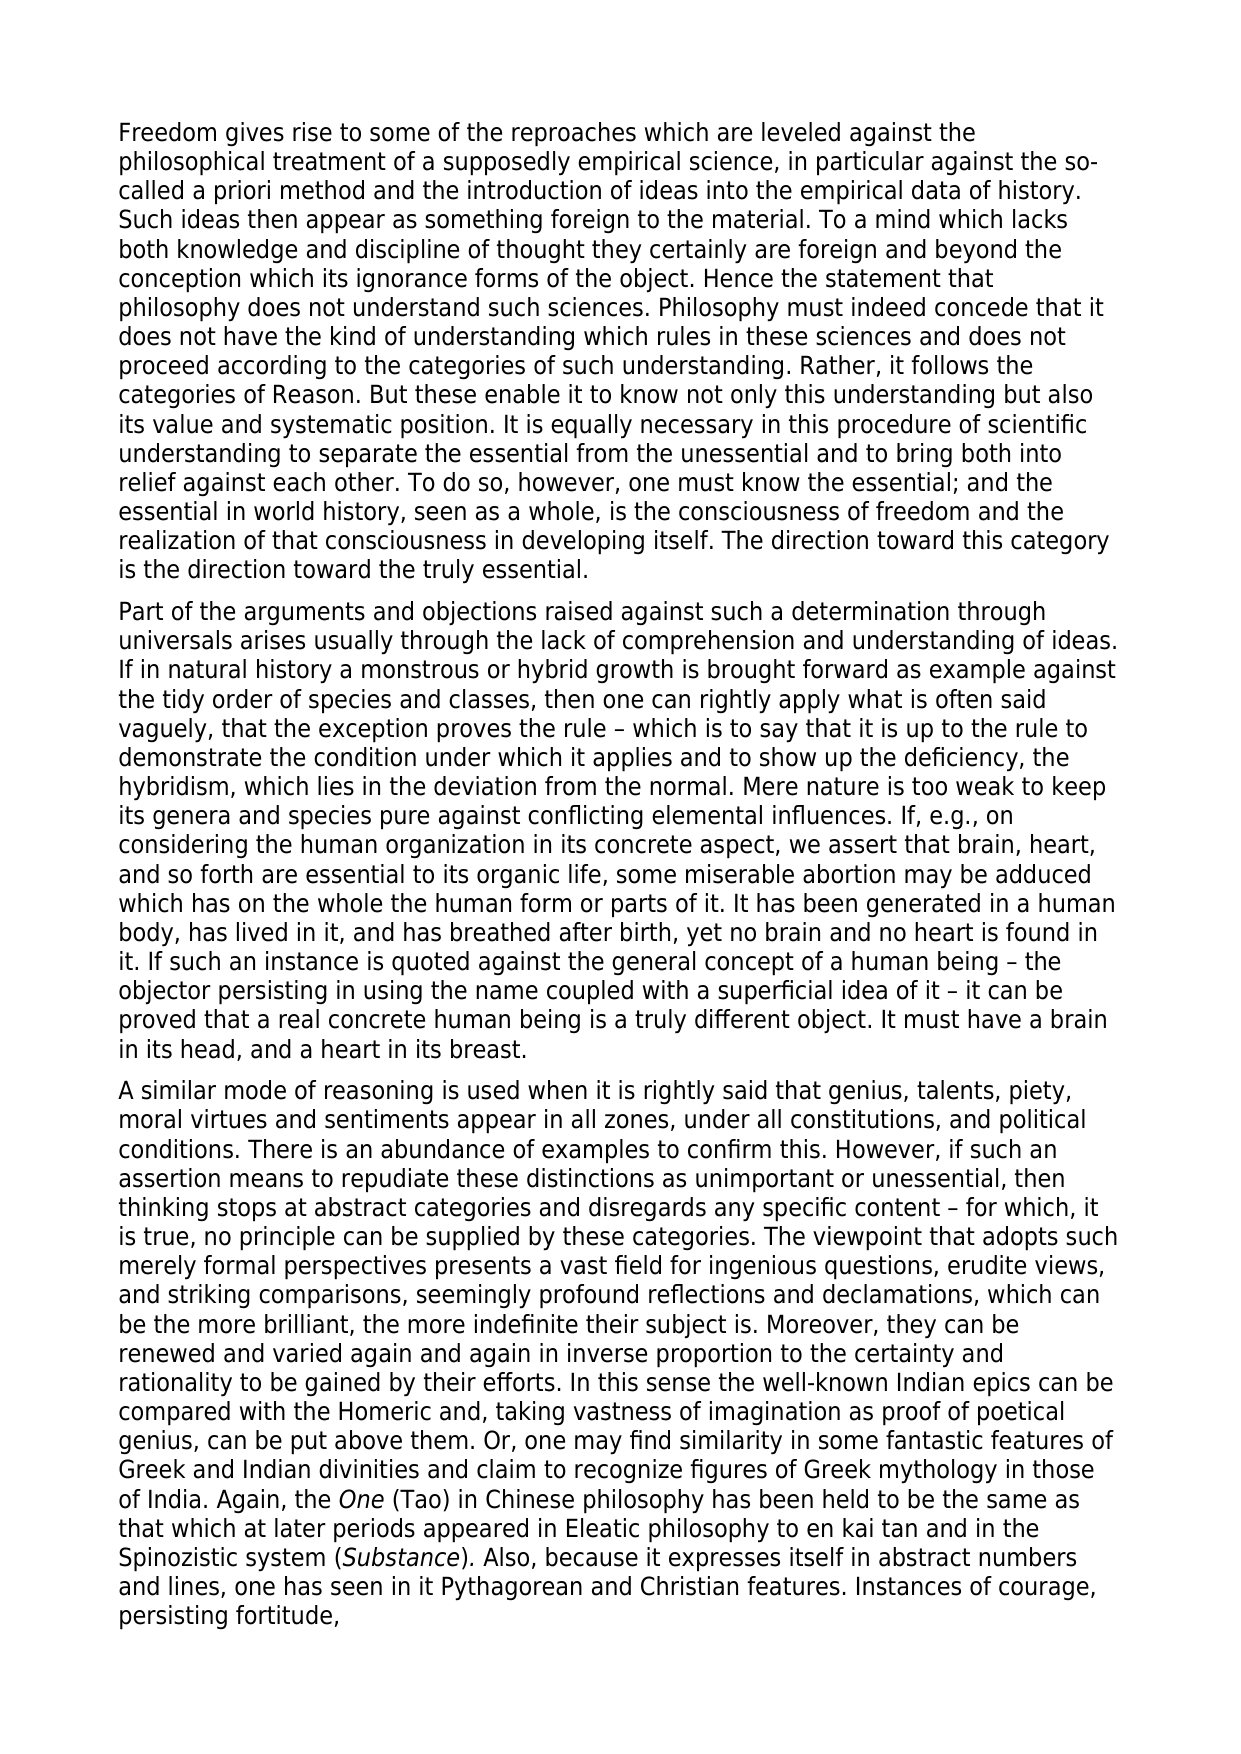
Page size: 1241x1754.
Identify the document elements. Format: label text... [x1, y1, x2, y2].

text A similar mode of reasoning is used when it is rightly said that genius, talents, piety, moral virtues and sentiments appear in all zones, under all constitutions, and political conditions. There is an abundance of examples to confirm this. However, if such an assertion means to repudiate these distinctions as unimportant or unessential, then thinking stops at abstract categories and disregards any specific content – for which, it is true, no principle can be supplied by these categories. The viewpoint that adopts such merely formal perspectives presents a vast field for ingenious questions, erudite views, and striking comparisons, seemingly profound reflections and declamations, which can be the more brilliant, the more indefinite their subject is. Moreover, they can be renewed and varied again and again in inverse proportion to the certainty and rationality to be gained by their efforts. In this sense the well-known Indian epics can be compared with the Homeric and, taking vastness of imagination as proof of poetical genius, can be put above them. Or, one may find similarity in some fantastic features of Greek and Indian divinities and claim to recognize figures of Greek mythology in those of India. Again, the One (Tao) in Chinese philosophy has been held to be the same as that which at later periods appeared in Eleatic philosophy to en kai tan and in the Spinozistic system (Substance). Also, because it expresses itself in abstract numbers and lines, one has seen in it Pythagorean and Christian features. Instances of courage, persisting fortitude, [118, 1076, 1122, 1631]
text Part of the arguments and objections raised against such a determination through universals arises usually through the lack of comprehension and understanding of ideas. If in natural history a monstrous or hybrid growth is brought forward as example against the tidy order of species and classes, then one can rightly apply what is often said vaguely, that the exception proves the rule – which is to say that it is up to the rule to demonstrate the condition under which it applies and to show up the deficiency, the hybridism, which lies in the deviation from the normal. Mere nature is too weak to keep its genera and species pure against conflicting elemental influences. If, e.g., on considering the human organization in its concrete aspect, we assert that brain, heart, and so forth are essential to its organic life, some miserable abortion may be adduced which has on the whole the human form or parts of it. It has been generated in a human body, has lived in it, and has breathed after birth, yet no brain and no heart is found in it. If such an instance is quoted against the general concept of a human being – the objector persisting in using the name coupled with a superficial idea of it – it can be proved that a real concrete human being is a truly different object. It must have a brain in its head, and a heart in its breast. [118, 597, 1122, 1064]
text Freedom gives rise to some of the reproaches which are leveled against the philosophical treatment of a supposedly empirical science, in particular against the so-called a priori method and the introduction of ideas into the empirical data of history. Such ideas then appear as something foreign to the material. To a mind which lacks both knowledge and discipline of thought they certainly are foreign and beyond the conception which its ignorance forms of the object. Hence the statement that philosophy does not understand such sciences. Philosophy must indeed concede that it does not have the kind of understanding which rules in these sciences and does not proceed according to the categories of such understanding. Rather, it follows the categories of Reason. But these enable it to know not only this understanding but also its value and systematic position. It is equally necessary in this procedure of scientific understanding to separate the essential from the unessential and to bring both into relief against each other. To do so, however, one must know the essential; and the essential in world history, seen as a whole, is the consciousness of freedom and the realization of that consciousness in developing itself. The direction toward this category is the direction toward the truly essential. [118, 118, 1122, 585]
